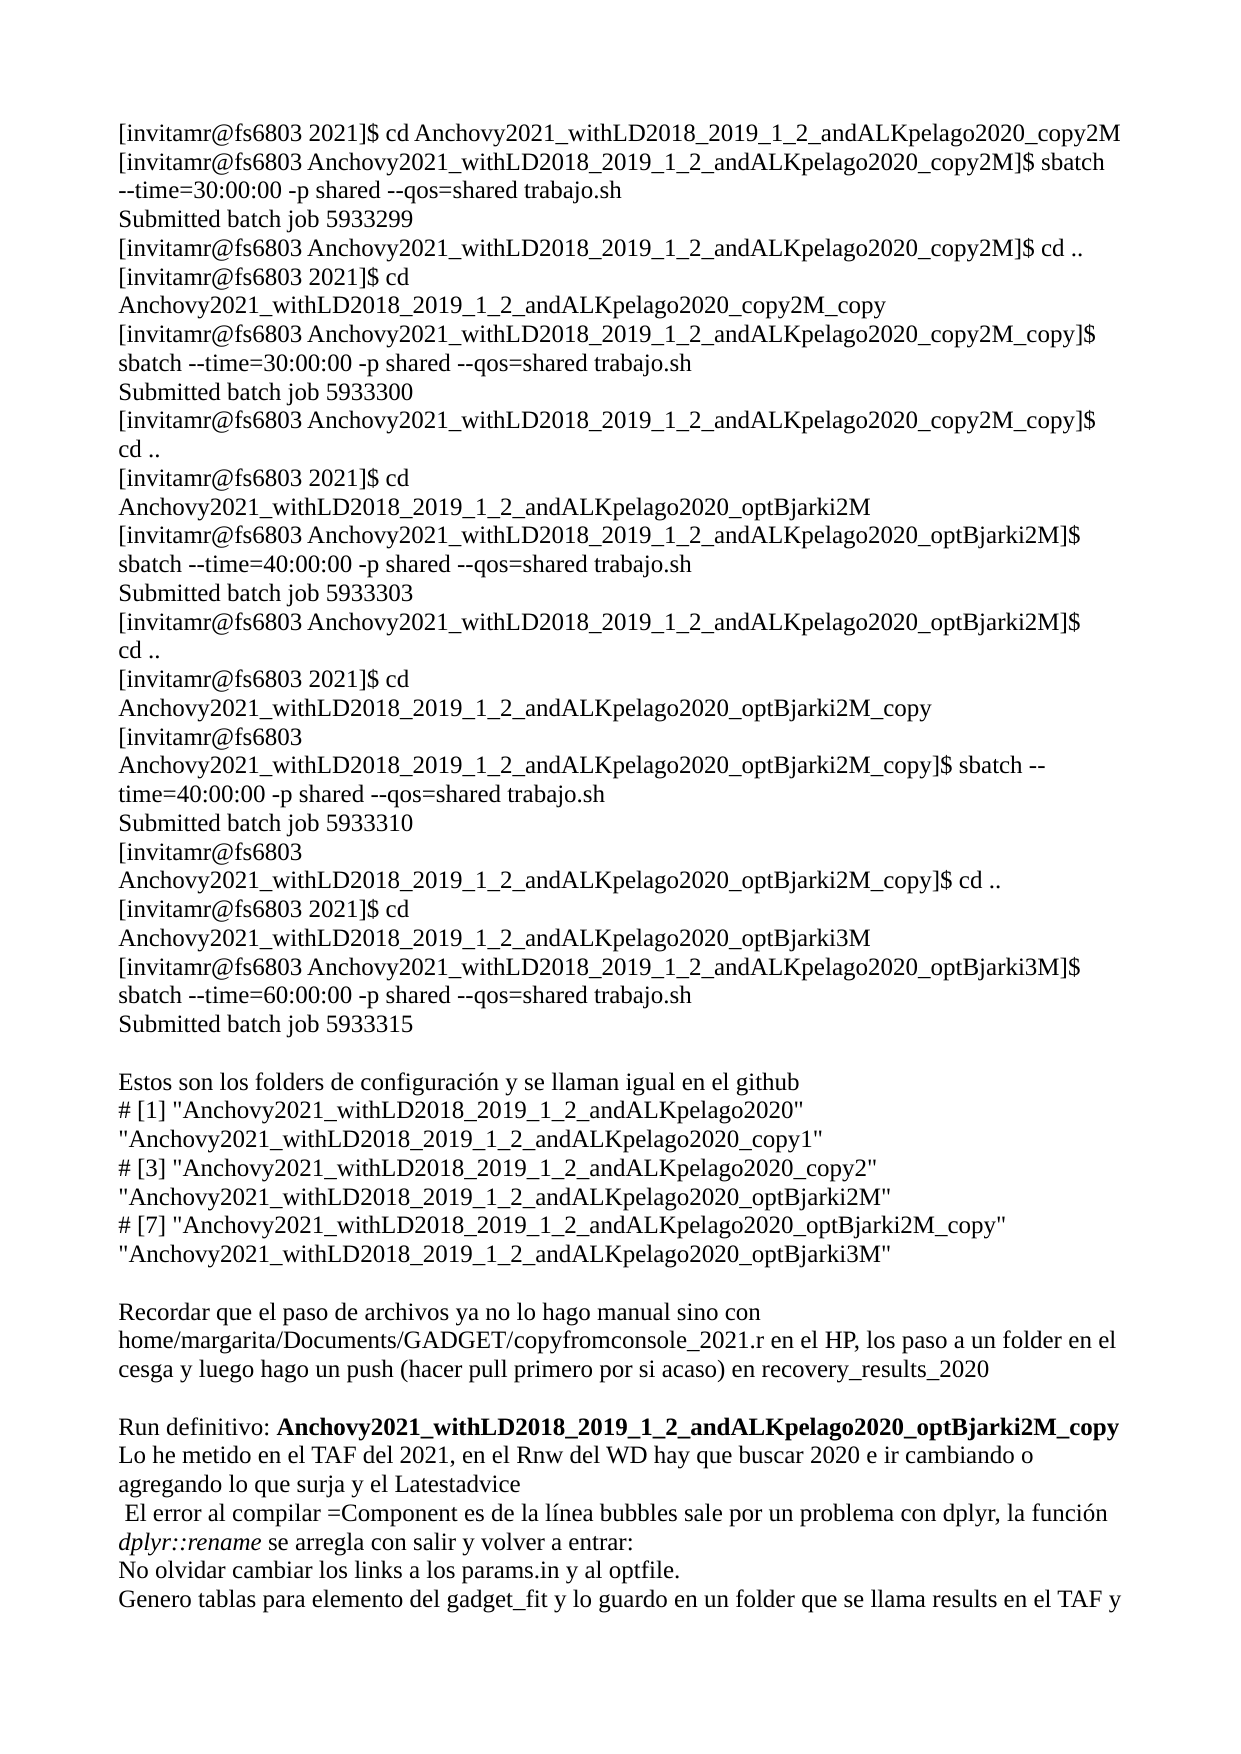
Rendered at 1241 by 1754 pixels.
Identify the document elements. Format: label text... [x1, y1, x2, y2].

text [invitamr@fs6803 Anchovy2021_withLD2018_2019_1_2_andALKpelago2020_optBjarki3M]$ sbatch --time=60:00:00 -p shared --qos=shared trabajo.sh [118, 952, 1122, 1009]
text Lo he metido en el TAF del 2021, en el Rnw del WD hay que buscar 2020 e ir cambiando o agregando lo que surja y el Latestadvice [118, 1441, 1122, 1498]
text [invitamr@fs6803 Anchovy2021_withLD2018_2019_1_2_andALKpelago2020_copy2M]$ cd .. [118, 233, 1122, 262]
text Genero tablas para elemento del gadget_fit y lo guardo en un folder que se llama results en el TAF y [118, 1584, 1122, 1613]
text [invitamr@fs6803 2021]$ cd Anchovy2021_withLD2018_2019_1_2_andALKpelago2020_copy2M [118, 118, 1122, 147]
text [invitamr@fs6803 2021]$ cd Anchovy2021_withLD2018_2019_1_2_andALKpelago2020_optBjarki2M_copy [118, 664, 1122, 722]
text [invitamr@fs6803 Anchovy2021_withLD2018_2019_1_2_andALKpelago2020_optBjarki2M]$ cd .. [118, 607, 1122, 664]
text Recordar que el paso de archivos ya no lo hago manual sino con home/margarita/Documents/GADGET/copyfromconsole_2021.r en el HP, los paso a un folder en el cesga y luego hago un push (hacer pull primero por si acaso) en recovery_results_2020 [118, 1297, 1122, 1383]
text [invitamr@fs6803 Anchovy2021_withLD2018_2019_1_2_andALKpelago2020_copy2M]$ sbatch --time=30:00:00 -p shared --qos=shared trabajo.sh [118, 147, 1122, 204]
text [invitamr@fs6803 2021]$ cd Anchovy2021_withLD2018_2019_1_2_andALKpelago2020_optBjarki3M [118, 894, 1122, 952]
text [invitamr@fs6803 Anchovy2021_withLD2018_2019_1_2_andALKpelago2020_optBjarki2M_copy]$ sbatch --time=40:00:00 -p shared --qos=shared trabajo.sh [118, 722, 1122, 808]
text # [7] "Anchovy2021_withLD2018_2019_1_2_andALKpelago2020_optBjarki2M_copy" "Anchovy2021_withLD2018_2019_1_2_andALKpelago2020_optBjarki3M" [118, 1211, 1122, 1268]
text Submitted batch job 5933315 [118, 1009, 1122, 1038]
text Submitted batch job 5933310 [118, 808, 1122, 837]
text [invitamr@fs6803 2021]$ cd Anchovy2021_withLD2018_2019_1_2_andALKpelago2020_copy2M_copy [118, 262, 1122, 319]
text # [1] "Anchovy2021_withLD2018_2019_1_2_andALKpelago2020" "Anchovy2021_withLD2018_2019_1_2_andALKpelago2020_copy1" [118, 1096, 1122, 1153]
text [invitamr@fs6803 Anchovy2021_withLD2018_2019_1_2_andALKpelago2020_optBjarki2M]$ sbatch --time=40:00:00 -p shared --qos=shared trabajo.sh [118, 521, 1122, 578]
text El error al compilar =Component es de la línea bubbles sale por un problema con dplyr, la función dplyr::rename se arregla con salir y volver a entrar: [118, 1498, 1122, 1556]
text [invitamr@fs6803 Anchovy2021_withLD2018_2019_1_2_andALKpelago2020_copy2M_copy]$ cd .. [118, 406, 1122, 463]
text Run definitivo: Anchovy2021_withLD2018_2019_1_2_andALKpelago2020_optBjarki2M_copy [118, 1412, 1122, 1441]
text Submitted batch job 5933299 [118, 204, 1122, 233]
text Submitted batch job 5933300 [118, 377, 1122, 406]
text Estos son los folders de configuración y se llaman igual en el github [118, 1067, 1122, 1096]
text # [3] "Anchovy2021_withLD2018_2019_1_2_andALKpelago2020_copy2" "Anchovy2021_withLD2018_2019_1_2_andALKpelago2020_optBjarki2M" [118, 1153, 1122, 1211]
text [invitamr@fs6803 Anchovy2021_withLD2018_2019_1_2_andALKpelago2020_copy2M_copy]$ sbatch --time=30:00:00 -p shared --qos=shared trabajo.sh [118, 319, 1122, 377]
text [invitamr@fs6803 2021]$ cd Anchovy2021_withLD2018_2019_1_2_andALKpelago2020_optBjarki2M [118, 463, 1122, 521]
text [invitamr@fs6803 Anchovy2021_withLD2018_2019_1_2_andALKpelago2020_optBjarki2M_copy]$ cd .. [118, 837, 1122, 894]
text Submitted batch job 5933303 [118, 578, 1122, 607]
text No olvidar cambiar los links a los params.in y al optfile. [118, 1556, 1122, 1584]
